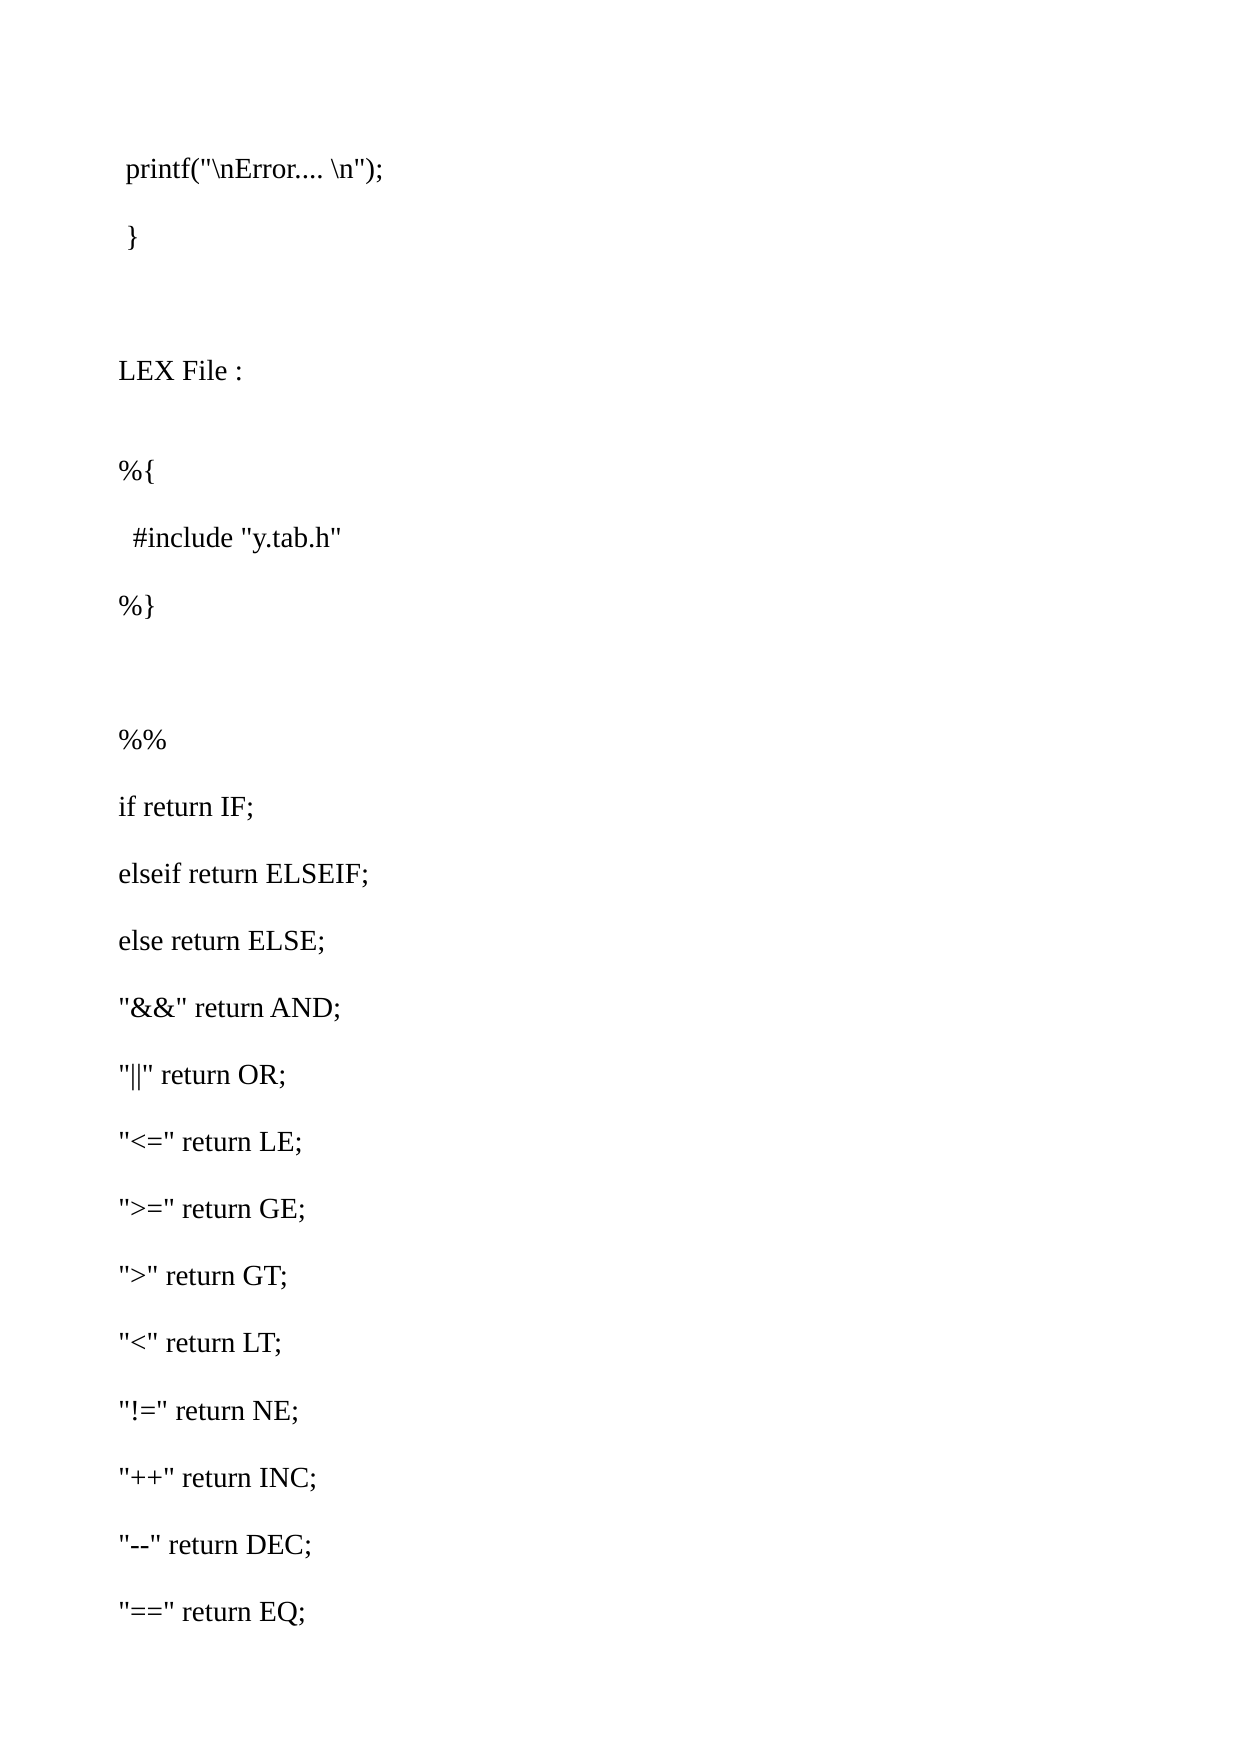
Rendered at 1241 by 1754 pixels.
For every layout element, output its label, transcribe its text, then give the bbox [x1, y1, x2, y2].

text if return IF; [118, 789, 1122, 822]
text LEX File : [118, 353, 1122, 386]
text "&&" return AND; [118, 990, 1122, 1024]
text %% [118, 722, 1122, 755]
text "<" return LT; [118, 1326, 1122, 1359]
text ">=" return GE; [118, 1191, 1122, 1225]
text elseif return ELSEIF; [118, 856, 1122, 889]
text "++" return INC; [118, 1460, 1122, 1493]
text "<=" return LE; [118, 1124, 1122, 1158]
text #include "y.tab.h" [118, 521, 1122, 554]
text printf("\nError.... \n"); [118, 152, 1122, 185]
text ">" return GT; [118, 1258, 1122, 1292]
text "--" return DEC; [118, 1527, 1122, 1560]
text else return ELSE; [118, 923, 1122, 957]
text %} [118, 588, 1122, 621]
text } [118, 219, 1122, 252]
text "!=" return NE; [118, 1393, 1122, 1426]
text "||" return OR; [118, 1057, 1122, 1091]
text %{ [118, 453, 1122, 487]
text "==" return EQ; [118, 1594, 1122, 1627]
